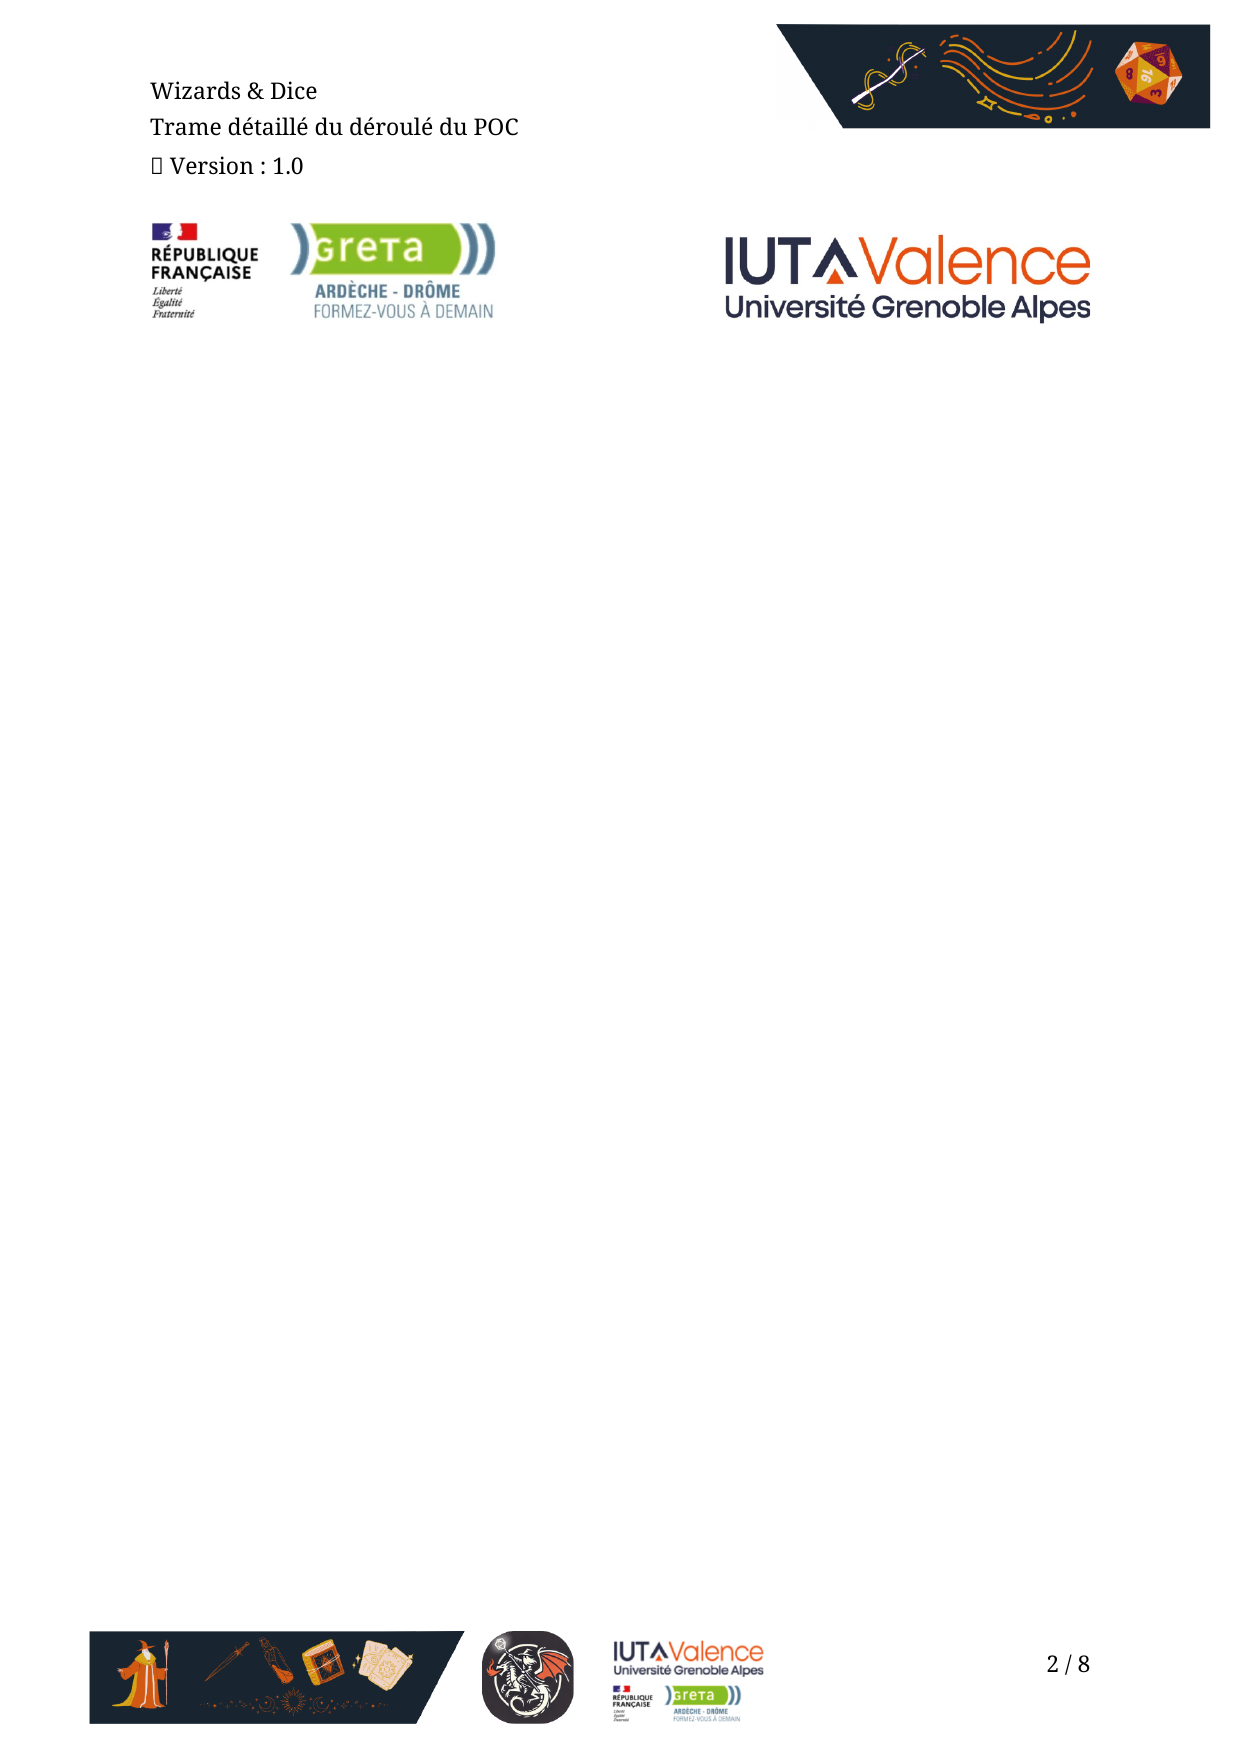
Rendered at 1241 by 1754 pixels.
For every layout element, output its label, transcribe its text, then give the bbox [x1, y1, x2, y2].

picture [81, 1620, 788, 1733]
picture [771, 21, 1218, 131]
picture [150, 221, 498, 321]
text 🔄 Version : 1.0 [150, 150, 1090, 181]
picture [721, 232, 1091, 324]
